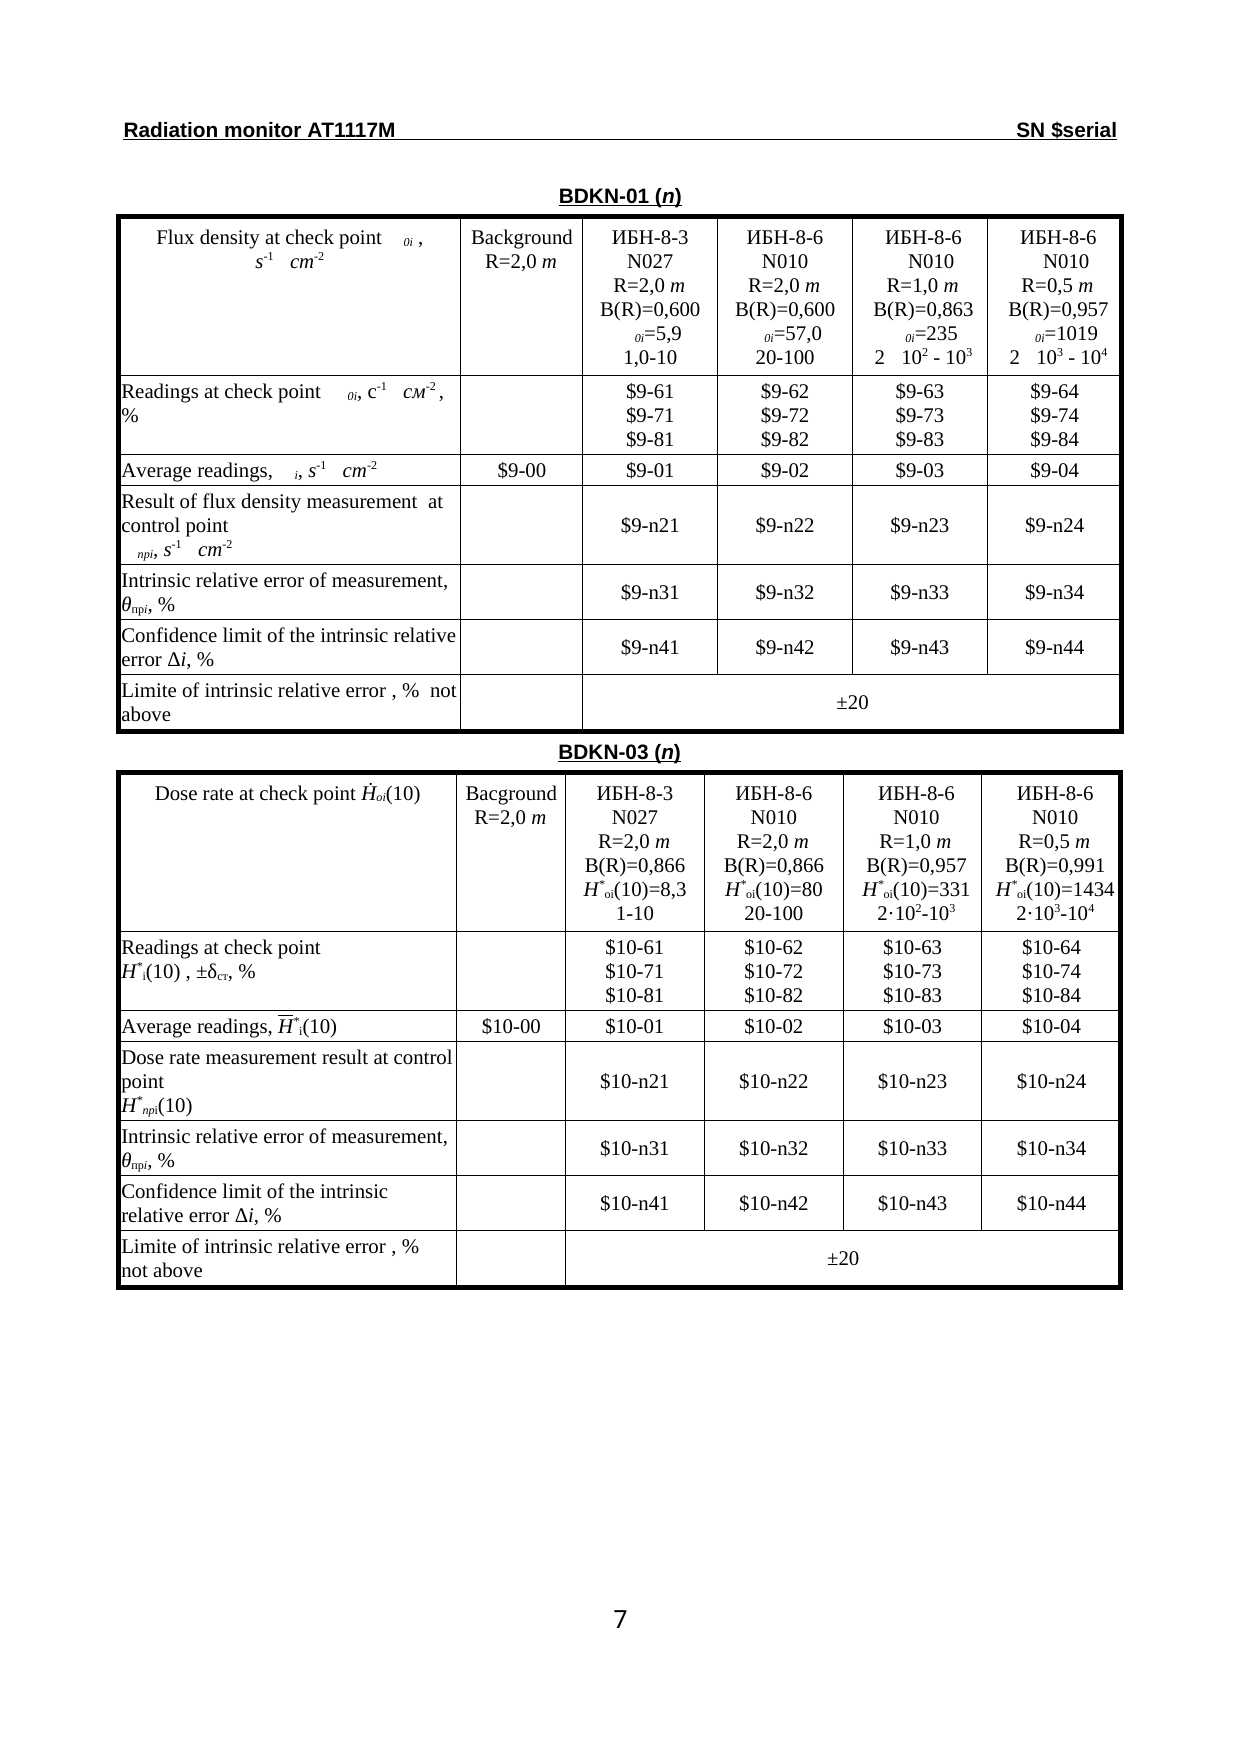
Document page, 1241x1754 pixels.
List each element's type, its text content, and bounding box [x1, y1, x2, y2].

table_cell $10-63 $10-73 $10-83 [844, 932, 981, 1010]
table_header BDKN-03 (n) [118, 734, 1121, 769]
table_cell $9-n32 [718, 565, 852, 619]
table_cell Dose rate at check point Ḣoi(10) [121, 775, 456, 931]
table_cell [461, 620, 582, 674]
table_cell Readings at check point 0i, с-1см-2 , % [121, 376, 460, 454]
table_cell ИБН-8-6 N010 R=1,0 m B(R)=0,957 H*oi(10)=331 2·102-103 [844, 775, 981, 931]
table_cell [457, 1121, 565, 1175]
table_cell [461, 565, 582, 619]
table_cell ИБН-8-3 N027 R=2,0 m B(R)=0,866 H*oi(10)=8,3 1-10 [566, 775, 704, 931]
table_cell $10-n22 [705, 1042, 843, 1120]
table_cell $10-n43 [844, 1176, 981, 1230]
table_cell [461, 376, 582, 454]
table_cell $9-n21 [583, 486, 717, 564]
table_cell Limite of intrinsic relative error , % not above [121, 1231, 456, 1285]
table_cell [457, 1176, 565, 1230]
table_cell $9-n24 [988, 486, 1119, 564]
table_cell [461, 675, 582, 729]
table_cell [457, 1042, 565, 1120]
table_cell $9-62 $9-72 $9-82 [718, 376, 852, 454]
table_cell Flux density at check point 0i , s-1cm-2 [121, 219, 460, 375]
table_cell $9-n31 [583, 565, 717, 619]
table_cell ИБН-8-6 N010 R=1,0 m B(R)=0,863 0i=235 2102 - 103 [853, 219, 987, 375]
table_cell $9-n23 [853, 486, 987, 564]
table_cell [461, 486, 582, 564]
table_cell $10-n23 [844, 1042, 981, 1120]
table_cell Background R=2,0 m [461, 219, 582, 375]
table_cell [457, 932, 565, 1010]
table_cell $9-61 $9-71 $9-81 [583, 376, 717, 454]
table_cell $10-62 $10-72 $10-82 [705, 932, 843, 1010]
table_cell Intrinsic relative error of measurement, θпрi, % [121, 565, 460, 619]
table_cell $10-00 [457, 1011, 565, 1041]
table_cell $9-03 [853, 455, 987, 485]
table_cell $10-n42 [705, 1176, 843, 1230]
table_cell Average readings, i, s-1cm-2 [121, 455, 460, 485]
table_cell $10-n31 [566, 1121, 704, 1175]
table_cell $10-n44 [982, 1176, 1118, 1230]
table_cell ИБН-8-6 N010 R=2,0 m B(R)=0,866 H*oi(10)=80 20-100 [705, 775, 843, 931]
table_cell $10-n34 [982, 1121, 1118, 1175]
table_cell $9-n41 [583, 620, 717, 674]
table_cell $10-n24 [982, 1042, 1118, 1120]
table_cell Limite of intrinsic relative error , % not above [121, 675, 460, 729]
table_cell $10-02 [705, 1011, 843, 1041]
table_cell $10-n32 [705, 1121, 843, 1175]
table_cell $9-n34 [988, 565, 1119, 619]
table_cell ИБН-8-3 N027 R=2,0 m B(R)=0,600 0i=5,9 1,0-10 [583, 219, 717, 375]
table_cell $9-01 [583, 455, 717, 485]
table_cell Average readings, H*i(10) [121, 1011, 456, 1041]
table_cell Result of flux density measurement at control point npi, s-1cm-2 [121, 486, 460, 564]
table_cell $9-63 $9-73 $9-83 [853, 376, 987, 454]
table_cell Dose rate measurement result at control point H*прi(10) [121, 1042, 456, 1120]
table_cell $10-64 $10-74 $10-84 [982, 932, 1118, 1010]
table_cell $10-04 [982, 1011, 1118, 1041]
table_cell $9-04 [988, 455, 1119, 485]
table_cell $10-61 $10-71 $10-81 [566, 932, 704, 1010]
table_cell [457, 1231, 565, 1285]
table_cell Intrinsic relative error of measurement, θпрi, % [121, 1121, 456, 1175]
table_cell $10-01 [566, 1011, 704, 1041]
table_cell ±20 [583, 675, 1119, 729]
table_cell $9-n22 [718, 486, 852, 564]
table_cell $9-n43 [853, 620, 987, 674]
table_cell Readings at check point H*i(10) , ±δст, % [121, 932, 456, 1010]
table_cell ИБН-8-6 N010 R=0,5 m B(R)=0,957 0i=1019 2103 - 104 [988, 219, 1119, 375]
table_cell ИБН-8-6 N010 R=0,5 m B(R)=0,991 H*oi(10)=1434 2·103-104 [982, 775, 1118, 931]
table_header BDKN-01 (n) [118, 179, 1122, 214]
table_cell $10-03 [844, 1011, 981, 1041]
table_cell Confidence limit of the intrinsic relative error Δi, % [121, 620, 460, 674]
table_cell $9-n44 [988, 620, 1119, 674]
table_cell $9-64 $9-74 $9-84 [988, 376, 1119, 454]
table_cell $9-02 [718, 455, 852, 485]
table_cell Bacground R=2,0 m [457, 775, 565, 931]
table_cell $10-n41 [566, 1176, 704, 1230]
table_cell $9-n33 [853, 565, 987, 619]
table_cell ИБН-8-6 N010 R=2,0 m B(R)=0,600 0i=57,0 20-100 [718, 219, 852, 375]
table_cell $9-00 [461, 455, 582, 485]
table_cell Confidence limit of the intrinsic relative error Δi, % [121, 1176, 456, 1230]
table_cell $9-n42 [718, 620, 852, 674]
table_cell $10-n33 [844, 1121, 981, 1175]
table_cell $10-n21 [566, 1042, 704, 1120]
table_cell ±20 [566, 1231, 1118, 1285]
